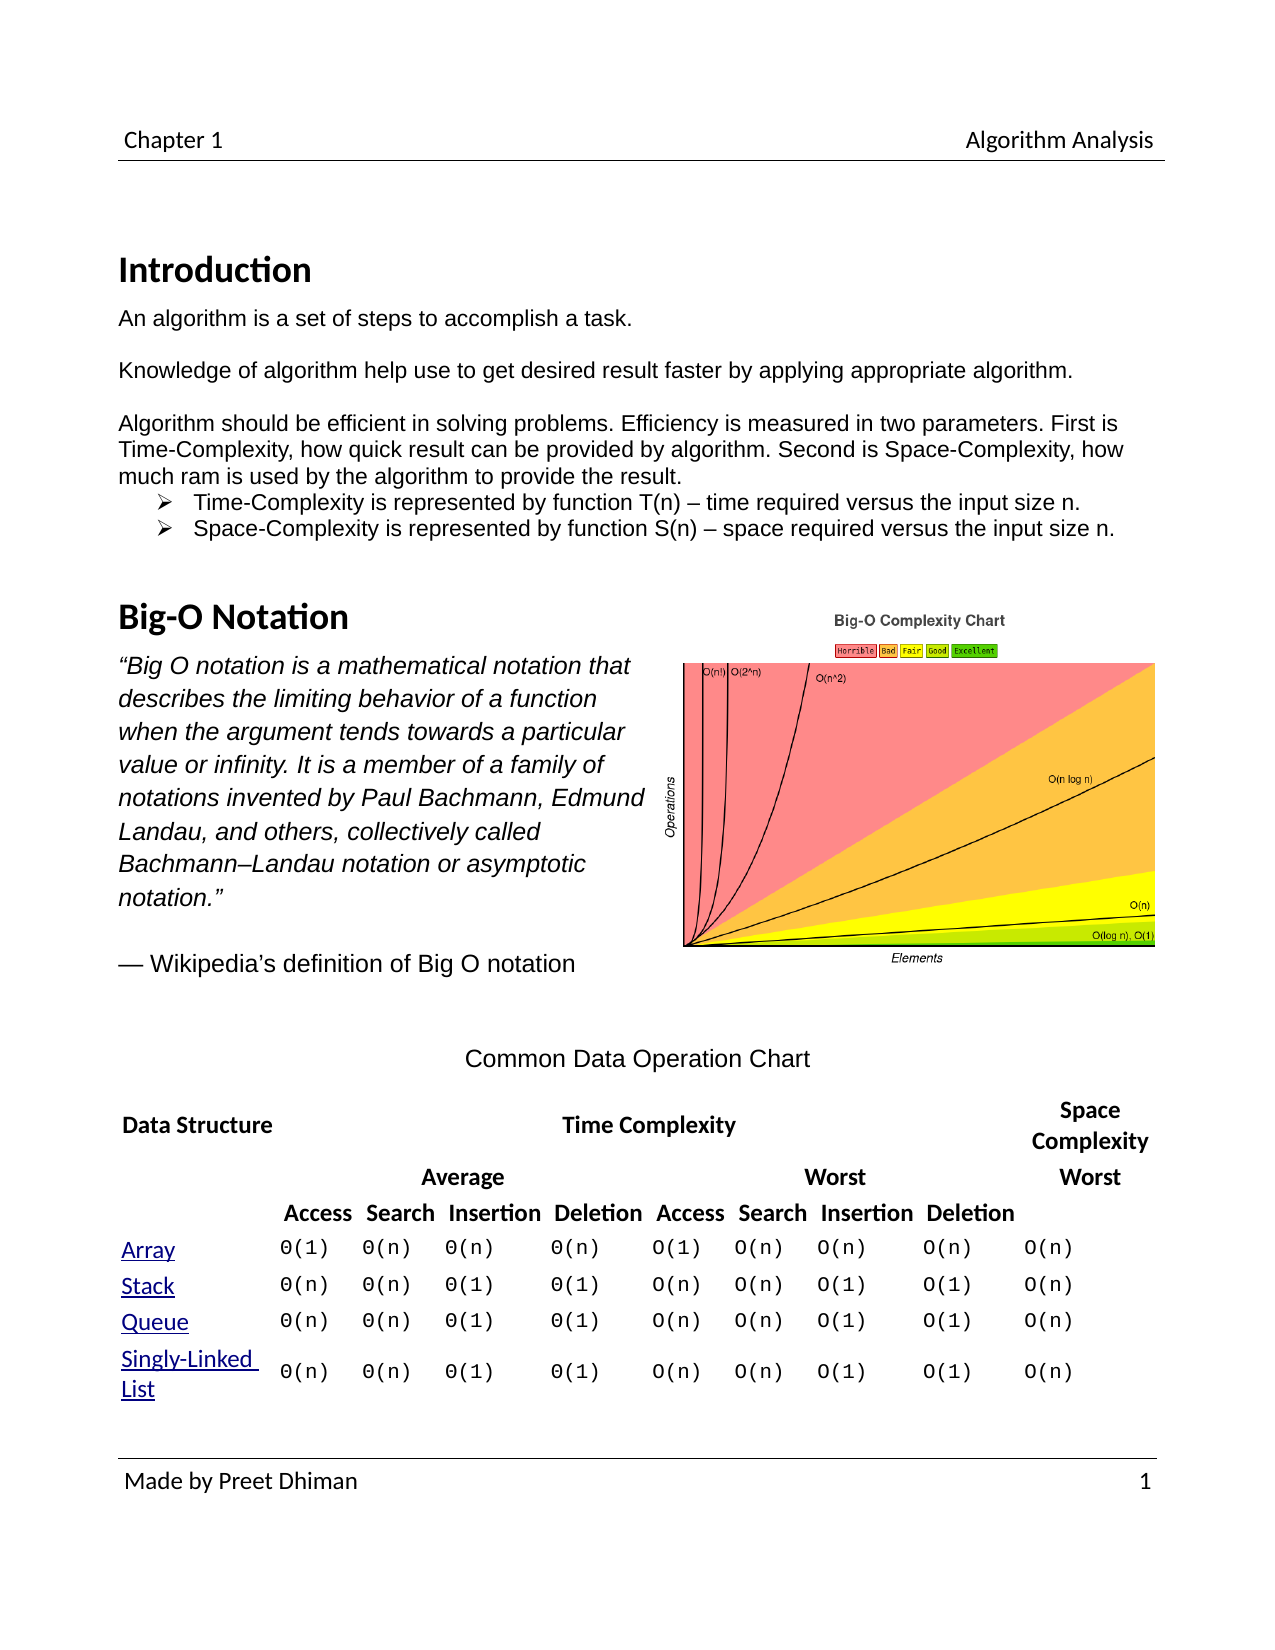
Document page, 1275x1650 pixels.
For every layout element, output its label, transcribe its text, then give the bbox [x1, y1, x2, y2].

table_cell O(n) [1021, 1340, 1159, 1407]
table_cell Θ(1) [277, 1231, 359, 1267]
text “Big O notation is a mathematical notation that describes the limiting behavior of a function when the argument tends towards a particular value or infinity. It is a member of a family of notations invented by Paul Bachmann, Edmund Landau, and others, collectively called Bachmann–Landau notation or asymptotic notation.” — Wikipedia’s definition of Big O notation [118, 651, 1157, 977]
table_cell Worst [1021, 1158, 1159, 1194]
table_cell Θ(n) [359, 1231, 442, 1267]
table_cell O(n) [649, 1267, 731, 1304]
picture [654, 604, 1185, 969]
table_cell Array [118, 1231, 277, 1267]
table_header Space Complexity [1021, 1091, 1159, 1158]
table_cell Θ(1) [548, 1304, 649, 1340]
table_cell Access [277, 1195, 359, 1231]
table_cell Stack [118, 1267, 277, 1304]
table_cell Θ(1) [548, 1340, 649, 1407]
text Knowledge of algorithm help use to get desired result faster by applying appropriate algorithm. [118, 357, 1157, 383]
table_cell O(n) [731, 1267, 814, 1304]
table_cell Θ(1) [442, 1267, 548, 1304]
table_cell [118, 1158, 277, 1194]
table_cell O(1) [814, 1304, 920, 1340]
table_cell Θ(n) [548, 1231, 649, 1267]
list Space-Complexity is represented by function S(n) – space required versus the input size n. [156, 515, 1157, 542]
table_cell O(n) [1021, 1267, 1159, 1304]
table_cell O(n) [649, 1304, 731, 1340]
table_cell Search [731, 1195, 814, 1231]
table_cell Θ(n) [277, 1304, 359, 1340]
table_cell [1021, 1195, 1159, 1231]
table_cell Θ(n) [359, 1340, 442, 1407]
table_cell Insertion [442, 1195, 548, 1231]
table_cell O(n) [731, 1304, 814, 1340]
table_cell Access [649, 1195, 731, 1231]
table_cell O(n) [1021, 1304, 1159, 1340]
subtitle Introduction [118, 246, 1157, 292]
table_cell Singly-Linked List [118, 1340, 277, 1407]
table_cell O(1) [920, 1340, 1021, 1407]
table_cell O(1) [649, 1231, 731, 1267]
table_cell Deletion [920, 1195, 1021, 1231]
table_cell O(1) [814, 1340, 920, 1407]
table_header Time Complexity [277, 1091, 1021, 1158]
table_cell Θ(1) [442, 1340, 548, 1407]
table_cell Θ(1) [442, 1304, 548, 1340]
table_cell O(n) [814, 1231, 920, 1267]
table_cell O(1) [814, 1267, 920, 1304]
table_cell Average [277, 1158, 649, 1194]
table_cell O(n) [731, 1340, 814, 1407]
text An algorithm is a set of steps to accomplish a task. [118, 304, 1157, 331]
table_cell Queue [118, 1304, 277, 1340]
text Algorithm should be efficient in solving problems. Efficiency is measured in two parameters. First is Time-Complexity, how quick result can be provided by algorithm. Second is Space-Complexity, how much ram is used by the algorithm to provide the result. [118, 410, 1157, 489]
table_cell O(n) [920, 1231, 1021, 1267]
table_cell Θ(n) [359, 1267, 442, 1304]
table_cell Worst [649, 1158, 1021, 1194]
table_cell Insertion [814, 1195, 920, 1231]
table_cell Θ(n) [277, 1267, 359, 1304]
table_cell Θ(n) [359, 1304, 442, 1340]
table_header Data Structure [118, 1091, 277, 1158]
table_cell Θ(n) [277, 1340, 359, 1407]
table_cell Deletion [548, 1195, 649, 1231]
text Common Data Operation Chart [118, 1044, 1157, 1072]
table_cell O(n) [1021, 1231, 1159, 1267]
table_cell O(1) [920, 1267, 1021, 1304]
table_cell Search [359, 1195, 442, 1231]
table_cell Θ(n) [442, 1231, 548, 1267]
list Time-Complexity is represented by function T(n) – time required versus the input size n. [156, 489, 1157, 515]
table_cell Θ(1) [548, 1267, 649, 1304]
table_cell O(n) [649, 1340, 731, 1407]
subtitle Big-O Notation [118, 593, 1157, 639]
table_cell O(n) [731, 1231, 814, 1267]
table_cell [118, 1195, 277, 1231]
table_cell O(1) [920, 1304, 1021, 1340]
